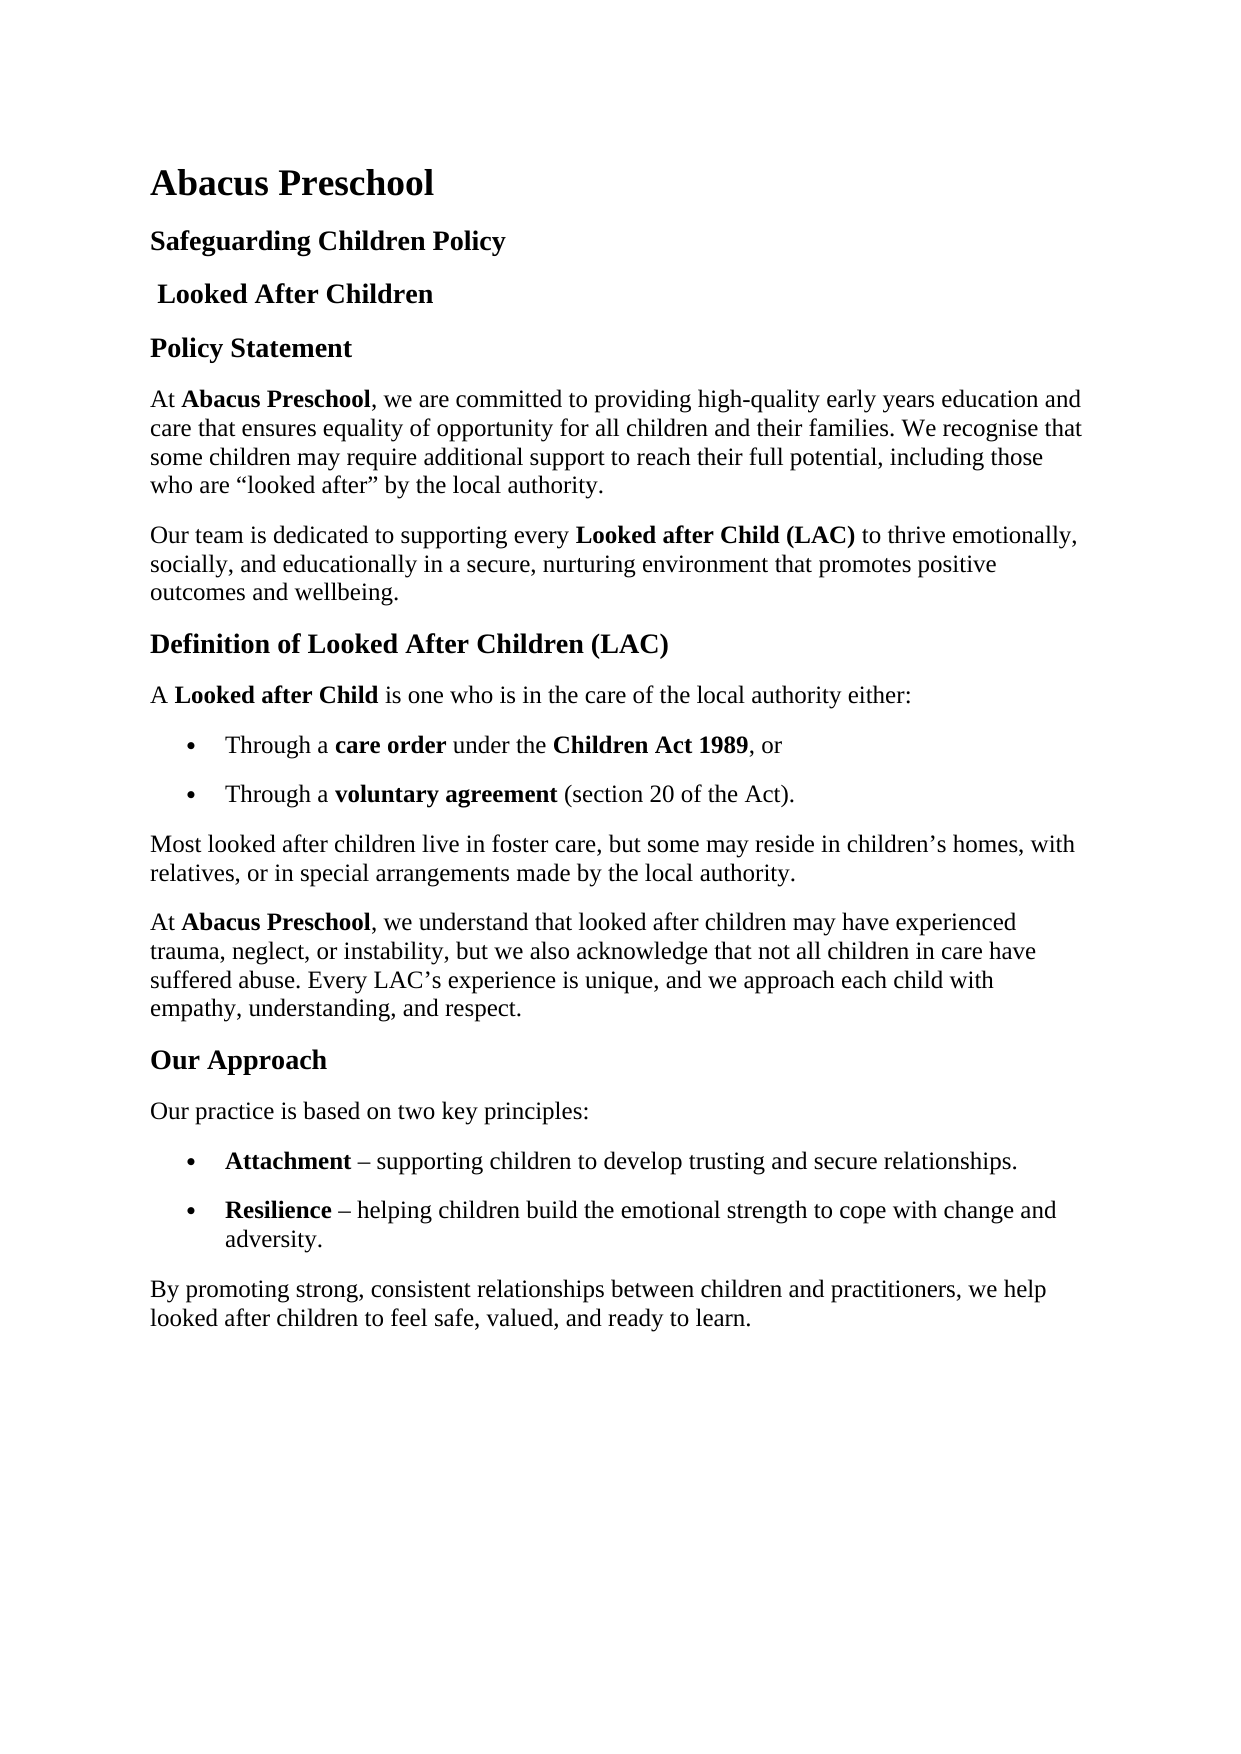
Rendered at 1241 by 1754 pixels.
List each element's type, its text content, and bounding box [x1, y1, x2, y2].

list Through a voluntary agreement (section 20 of the Act). [187, 779, 1090, 808]
text Our practice is based on two key principles: [150, 1096, 1090, 1125]
text Policy Statement [150, 331, 1090, 363]
text Abacus Preschool [150, 160, 1090, 203]
list Through a care order under the Children Act 1989, or [187, 730, 1090, 758]
text Definition of Looked After Children (LAC) [150, 627, 1090, 659]
text Our Approach [150, 1043, 1090, 1076]
list Resilience – helping children build the emotional strength to cope with change and adversity. [187, 1196, 1090, 1253]
text Our team is dedicated to supporting every Looked after Child (LAC) to thrive emotionally, socially, and educationally in a secure, nurturing environment that promotes positive outcomes and wellbeing. [150, 520, 1090, 606]
text A Looked after Child is one who is in the care of the local authority either: [150, 680, 1090, 709]
text At Abacus Preschool, we are committed to providing high-quality early years education and care that ensures equality of opportunity for all children and their families. We recognise that some children may require additional support to reach their full potential, including those who are “looked after” by the local authority. [150, 384, 1090, 499]
text Safeguarding Children Policy [150, 224, 1090, 257]
text At Abacus Preschool, we understand that looked after children may have experienced trauma, neglect, or instability, but we also acknowledge that not all children in care have suffered abuse. Every LAC’s experience is unique, and we approach each child with empathy, understanding, and respect. [150, 907, 1090, 1022]
text Most looked after children live in foster care, but some may reside in children’s homes, with relatives, or in special arrangements made by the local authority. [150, 829, 1090, 886]
text By promoting strong, consistent relationships between children and practitioners, we help looked after children to feel safe, valued, and ready to learn. [150, 1274, 1090, 1331]
list Attachment – supporting children to develop trusting and secure relationships. [187, 1146, 1090, 1175]
text Looked After Children [150, 278, 1090, 310]
